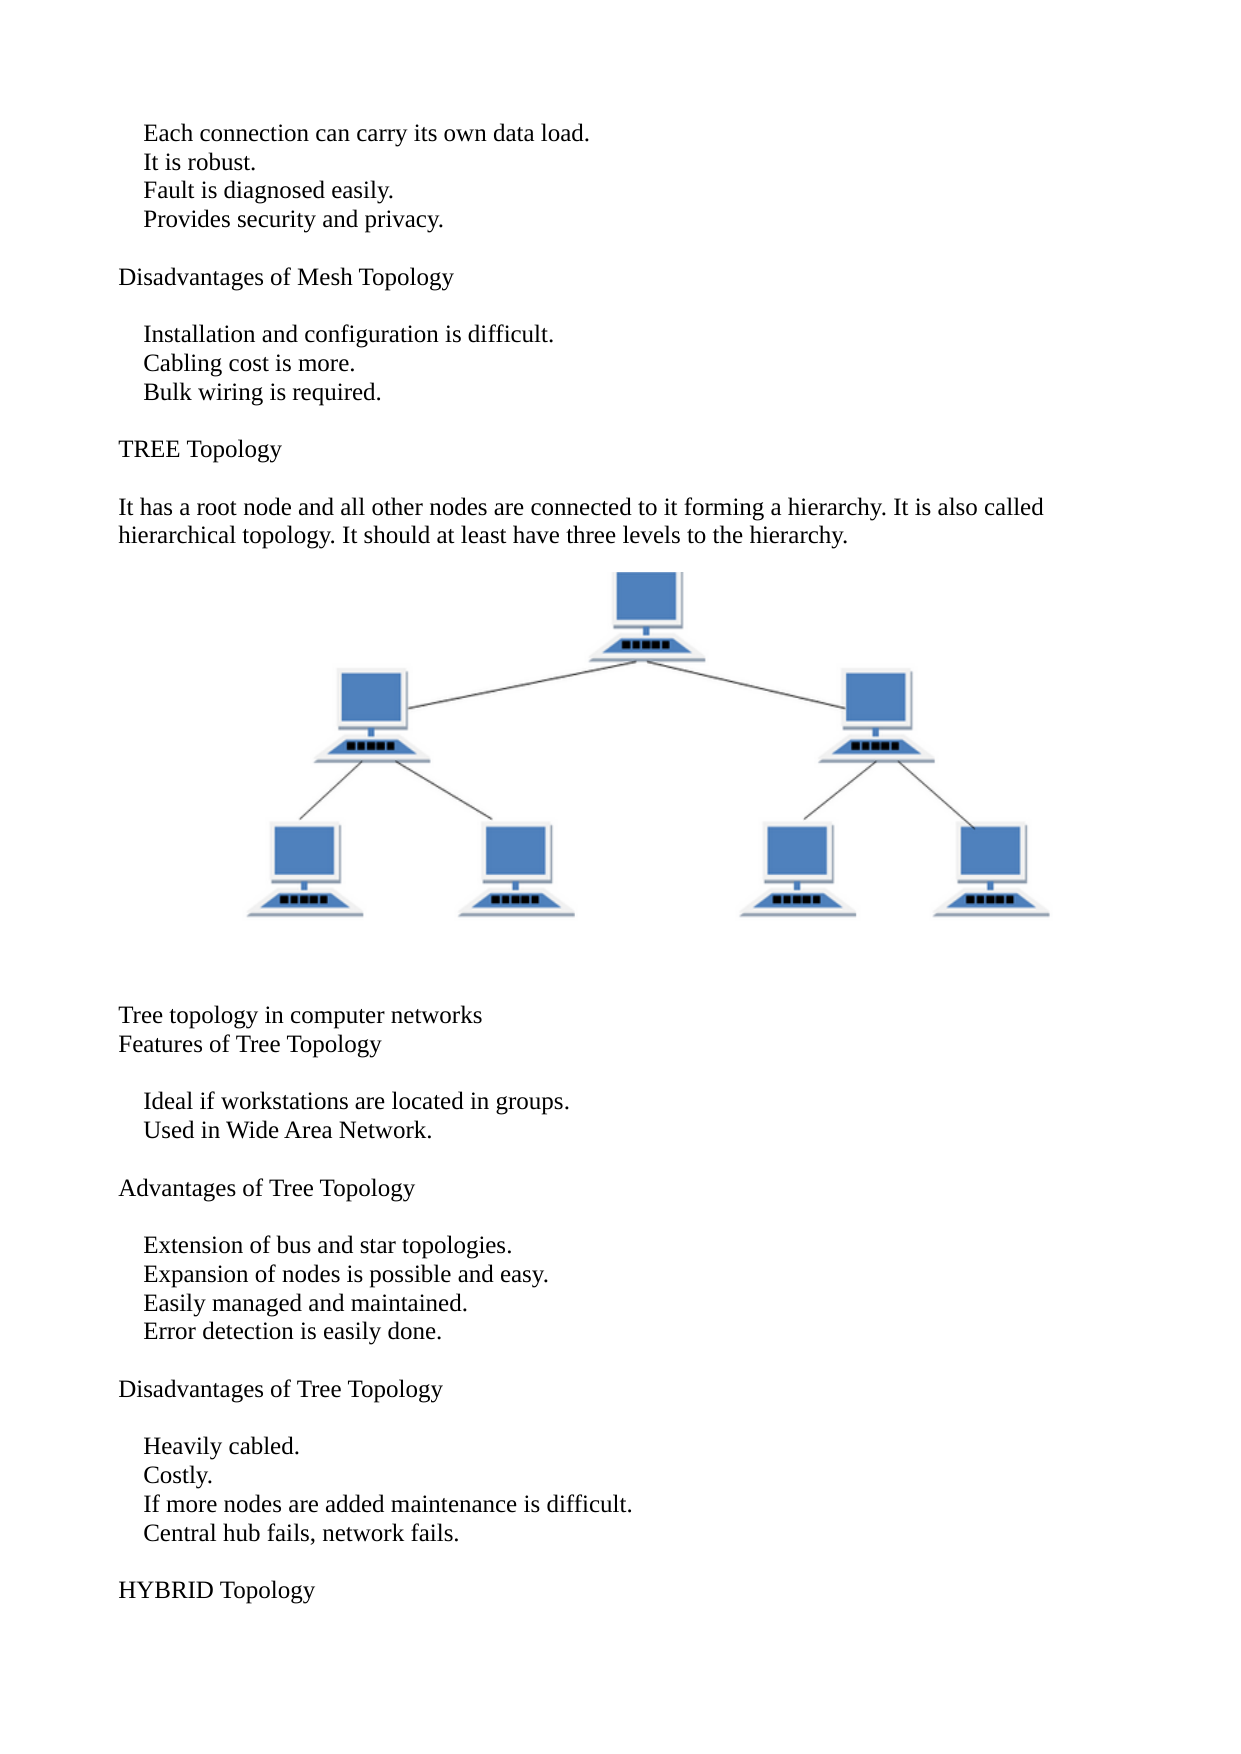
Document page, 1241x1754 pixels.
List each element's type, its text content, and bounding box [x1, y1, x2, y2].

text Error detection is easily done. [118, 1316, 1122, 1345]
text It is robust. [118, 147, 1122, 176]
picture [176, 572, 1064, 943]
text Each connection can carry its own data load. [118, 118, 1122, 147]
text Costly. [118, 1460, 1122, 1489]
text Installation and configuration is difficult. [118, 319, 1122, 348]
text Used in Wide Area Network. [118, 1115, 1122, 1144]
text Fault is diagnosed easily. [118, 176, 1122, 204]
text Extension of bus and star topologies. [118, 1230, 1122, 1259]
text If more nodes are added maintenance is difficult. [118, 1489, 1122, 1518]
text Central hub fails, network fails. [118, 1518, 1122, 1546]
text Provides security and privacy. [118, 204, 1122, 233]
text Tree topology in computer networks [118, 1000, 1122, 1029]
text TREE Topology [118, 434, 1122, 463]
text Disadvantages of Tree Topology [118, 1374, 1122, 1403]
text Cabling cost is more. [118, 348, 1122, 377]
text Advantages of Tree Topology [118, 1173, 1122, 1201]
text Disadvantages of Mesh Topology [118, 262, 1122, 291]
text Easily managed and maintained. [118, 1288, 1122, 1316]
text Bulk wiring is required. [118, 377, 1122, 406]
text Expansion of nodes is possible and easy. [118, 1259, 1122, 1288]
text Ideal if workstations are located in groups. [118, 1086, 1122, 1115]
text Heavily cabled. [118, 1431, 1122, 1460]
text Features of Tree Topology [118, 1029, 1122, 1058]
text HYBRID Topology [118, 1575, 1122, 1604]
text It has a root node and all other nodes are connected to it forming a hierarchy. It is also called hierarchical topology. It should at least have three levels to the hierarchy. [118, 492, 1122, 549]
